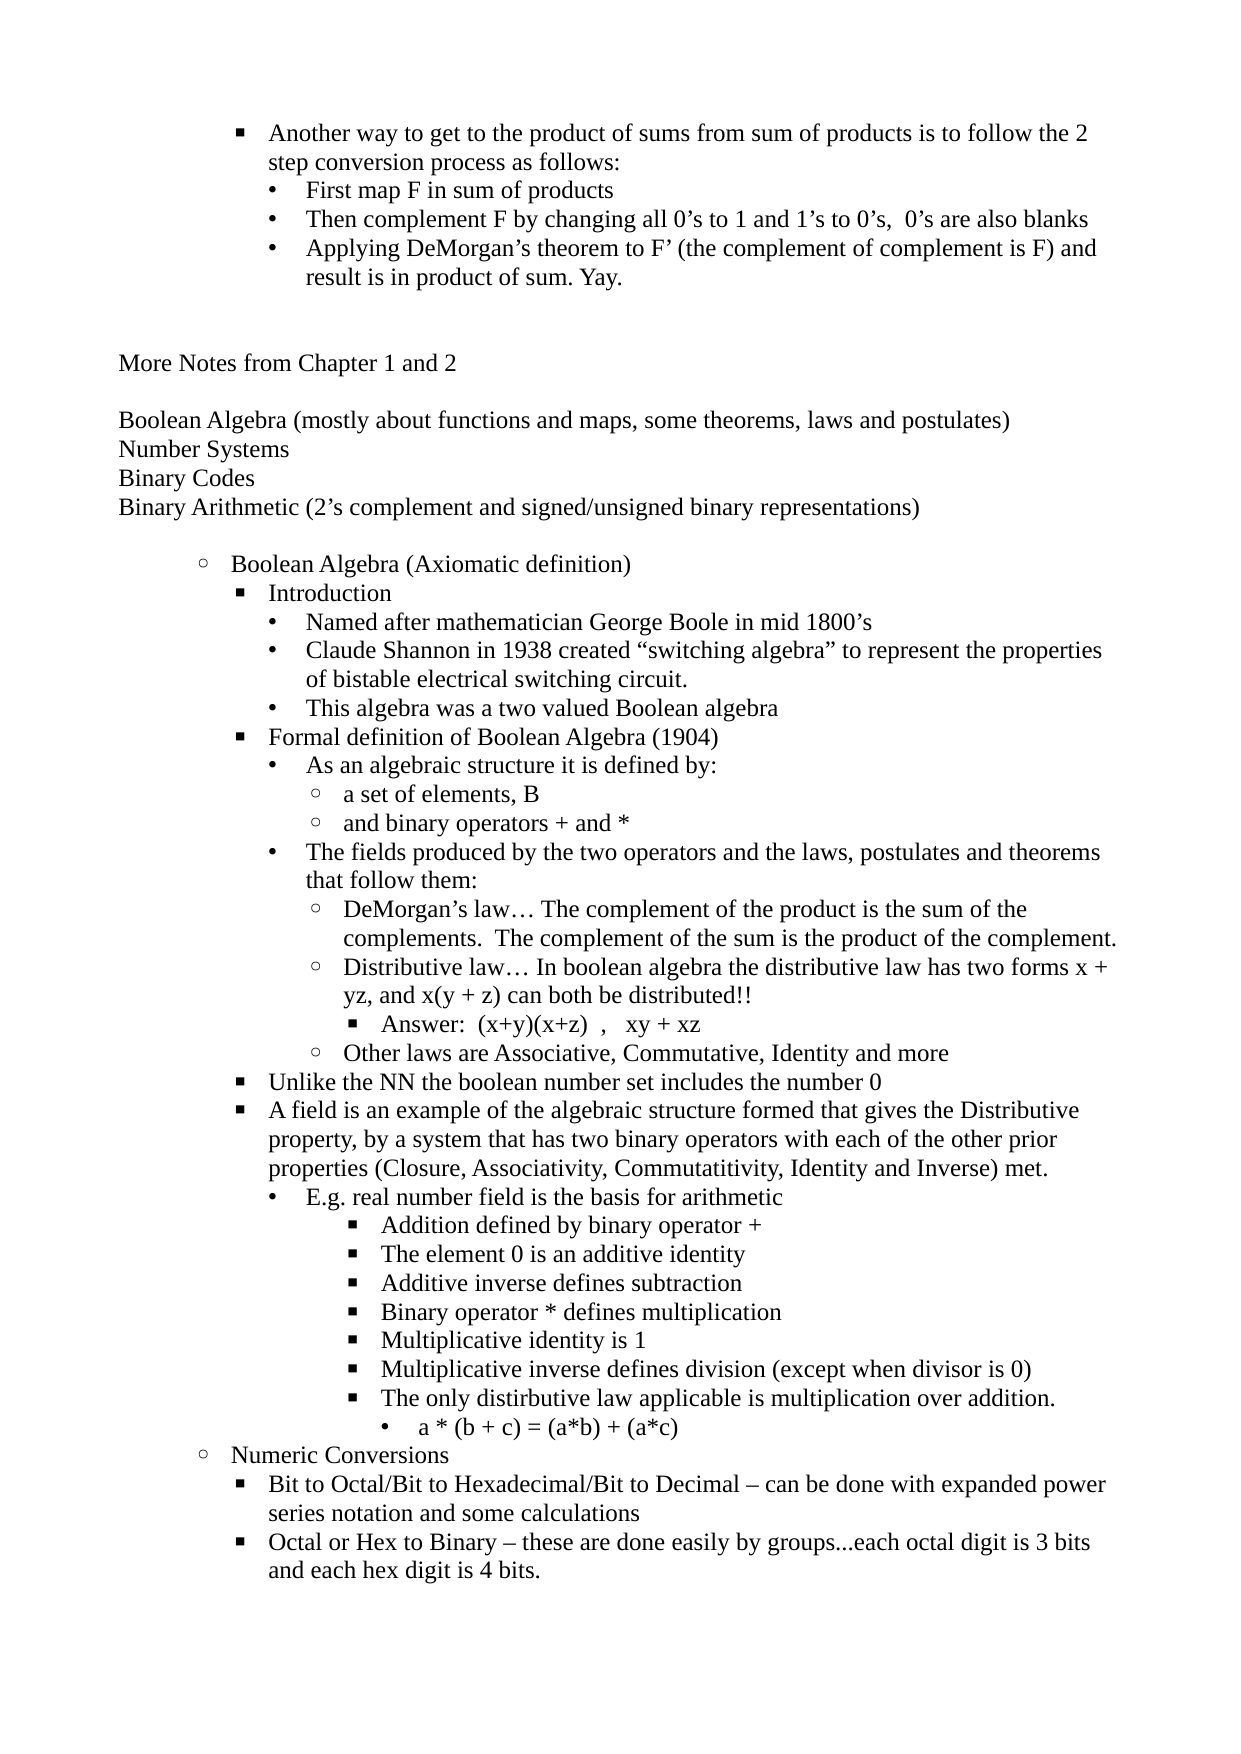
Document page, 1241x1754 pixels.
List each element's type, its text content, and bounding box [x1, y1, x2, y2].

list Octal or Hex to Binary – these are done easily by groups...each octal digit is 3 bits and each hex digit is 4 bits. [231, 1527, 1122, 1584]
list Answer: (x+y)(x+z) , xy + xz [343, 1009, 1122, 1038]
list Additive inverse defines subtraction [343, 1268, 1122, 1297]
list Numeric Conversions [193, 1441, 1122, 1469]
list This algebra was a two valued Boolean algebra [268, 693, 1122, 722]
list Claude Shannon in 1938 created “switching algebra” to represent the properties of bistable electrical switching circuit. [268, 636, 1122, 693]
list Distributive law… In boolean algebra the distributive law has two forms x + yz, and x(y + z) can both be distributed!! [306, 952, 1122, 1009]
list Named after mathematician George Boole in mid 1800’s [268, 607, 1122, 636]
list Unlike the NN the boolean number set includes the number 0 [231, 1067, 1122, 1096]
list DeMorgan’s law… The complement of the product is the sum of the complements. The complement of the sum is the product of the complement. [306, 894, 1122, 952]
list a * (b + c) = (a*b) + (a*c) [381, 1412, 1122, 1441]
list and binary operators + and * [306, 808, 1122, 837]
list The only distirbutive law applicable is multiplication over addition. [343, 1383, 1122, 1412]
text Binary Codes [118, 463, 1122, 492]
list Then complement F by changing all 0’s to 1 and 1’s to 0’s, 0’s are also blanks [268, 204, 1122, 233]
list E.g. real number field is the basis for arithmetic [268, 1182, 1122, 1211]
text Number Systems [118, 434, 1122, 463]
list Another way to get to the product of sums from sum of products is to follow the 2 step conversion process as follows: [231, 118, 1122, 176]
list The element 0 is an additive identity [343, 1239, 1122, 1268]
list The fields produced by the two operators and the laws, postulates and theorems that follow them: [268, 837, 1122, 894]
text Binary Arithmetic (2’s complement and signed/unsigned binary representations) [118, 492, 1122, 521]
list Binary operator * defines multiplication [343, 1297, 1122, 1326]
list Other laws are Associative, Commutative, Identity and more [306, 1038, 1122, 1067]
list Introduction [231, 578, 1122, 607]
list As an algebraic structure it is defined by: [268, 751, 1122, 779]
list Addition defined by binary operator + [343, 1211, 1122, 1239]
list A field is an example of the algebraic structure formed that gives the Distributive property, by a system that has two binary operators with each of the other prior properties (Closure, Associativity, Commutatitivity, Identity and Inverse) met. [231, 1096, 1122, 1182]
list Formal definition of Boolean Algebra (1904) [231, 722, 1122, 751]
text Boolean Algebra (mostly about functions and maps, some theorems, laws and postulates) [118, 406, 1122, 434]
list Boolean Algebra (Axiomatic definition) [193, 549, 1122, 578]
list a set of elements, B [306, 779, 1122, 808]
list Bit to Octal/Bit to Hexadecimal/Bit to Decimal – can be done with expanded power series notation and some calculations [231, 1469, 1122, 1527]
list Multiplicative identity is 1 [343, 1326, 1122, 1354]
list Multiplicative inverse defines division (except when divisor is 0) [343, 1354, 1122, 1383]
list First map F in sum of products [268, 176, 1122, 204]
text More Notes from Chapter 1 and 2 [118, 348, 1122, 377]
list Applying DeMorgan’s theorem to F’ (the complement of complement is F) and result is in product of sum. Yay. [268, 233, 1122, 291]
